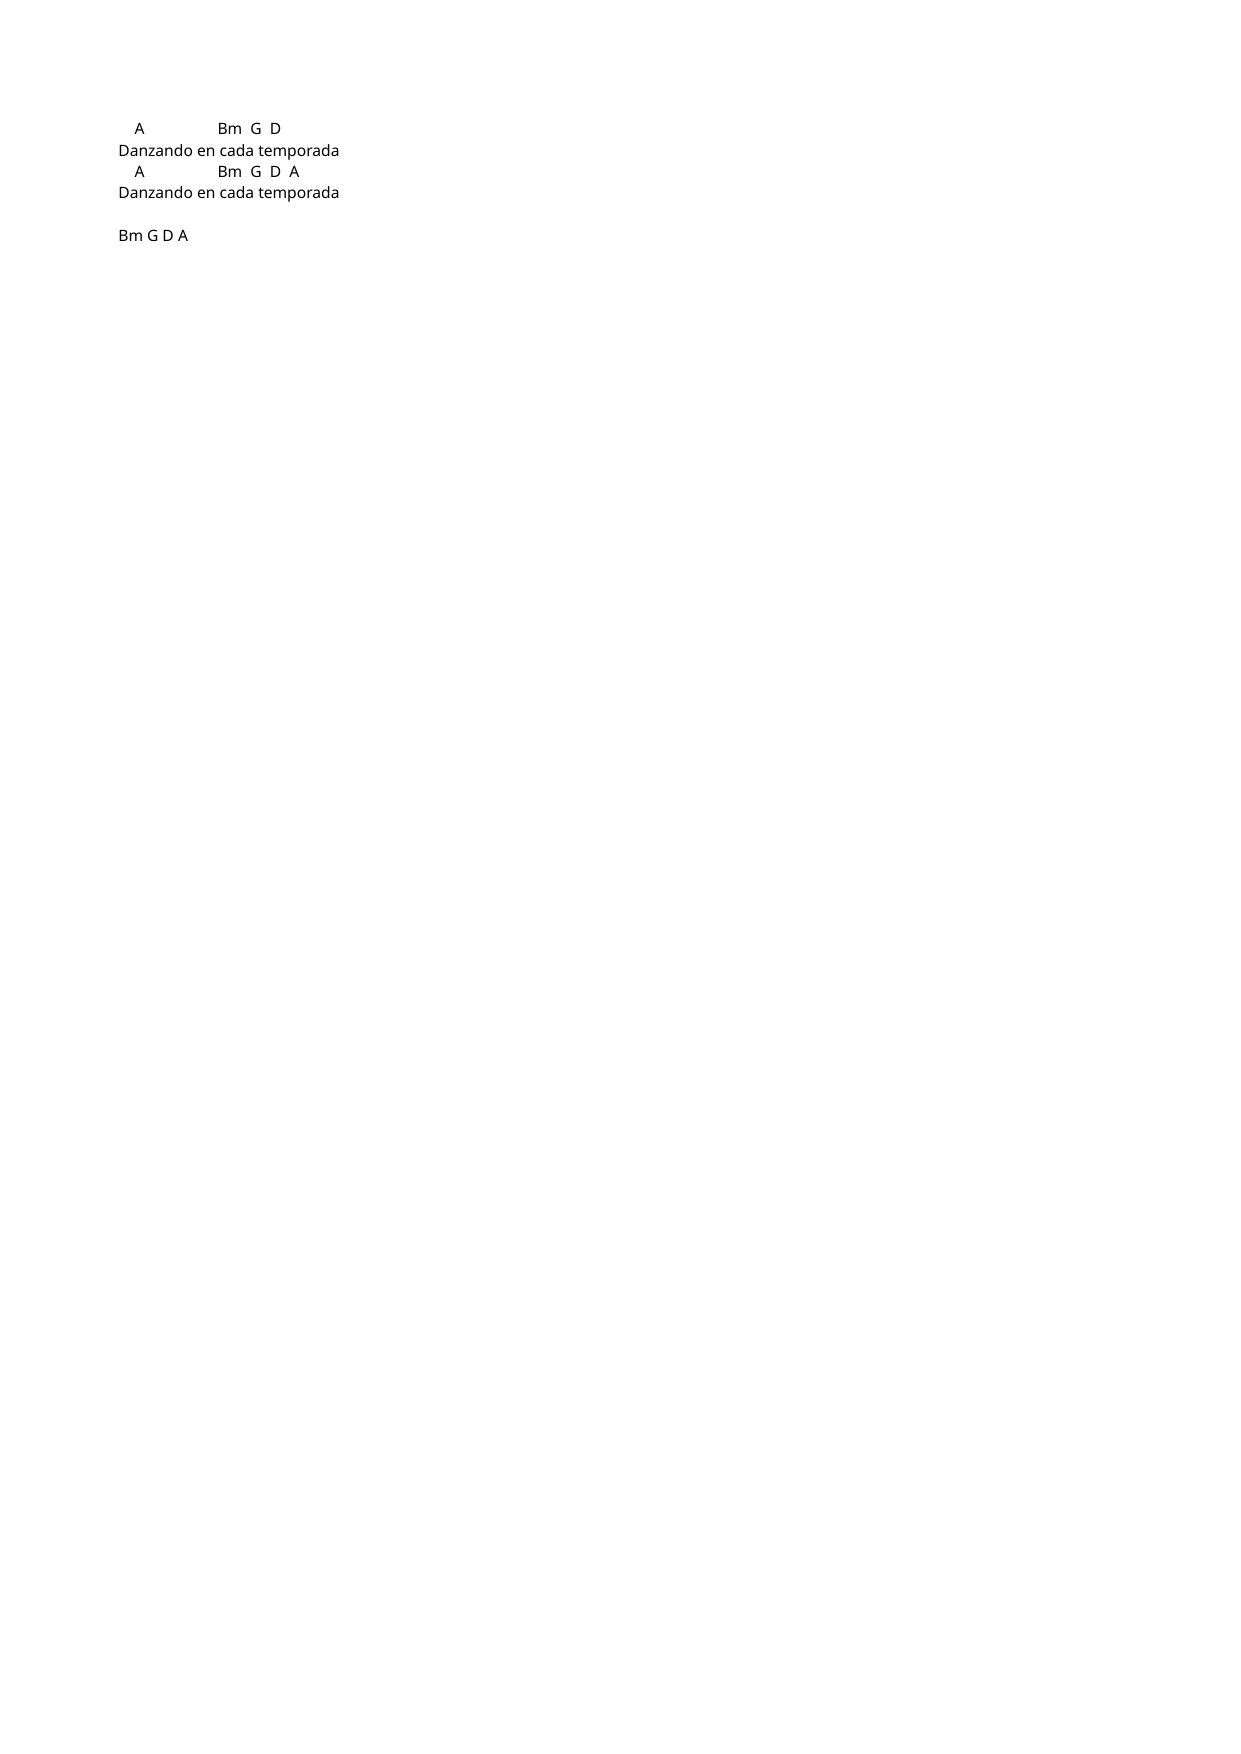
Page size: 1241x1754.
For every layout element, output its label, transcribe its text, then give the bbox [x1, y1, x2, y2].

text Bm G D A [118, 224, 1122, 246]
text Danzando en cada temporada [118, 139, 1122, 161]
text A Bm G D [118, 118, 1122, 139]
text Danzando en cada temporada [118, 182, 1122, 203]
text A Bm G D A [118, 161, 1122, 182]
